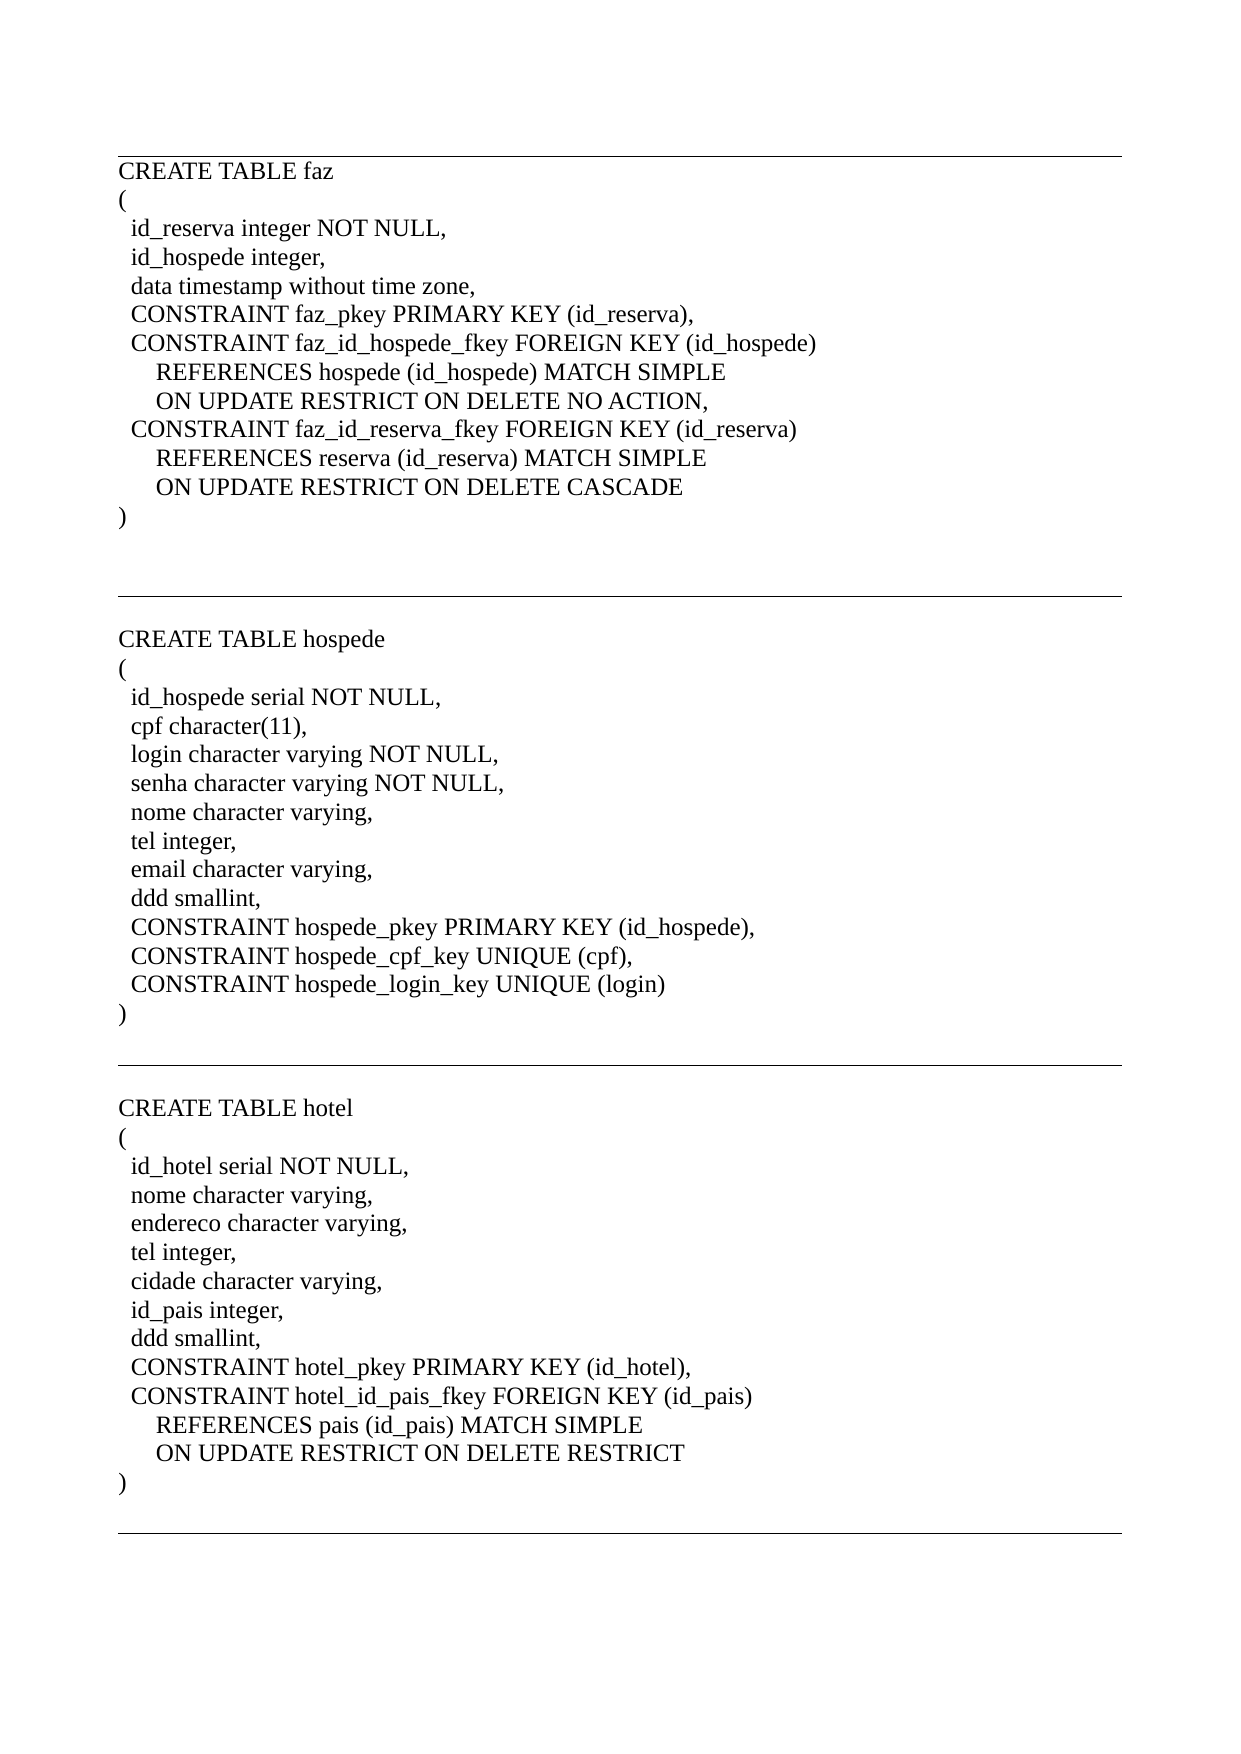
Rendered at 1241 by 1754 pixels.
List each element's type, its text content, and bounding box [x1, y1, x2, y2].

text CONSTRAINT hotel_id_pais_fkey FOREIGN KEY (id_pais) [118, 1381, 1122, 1410]
text nome character varying, [118, 1180, 1122, 1208]
text ( [118, 653, 1122, 682]
text ON UPDATE RESTRICT ON DELETE NO ACTION, [118, 386, 1122, 414]
text ddd smallint, [118, 883, 1122, 912]
text id_pais integer, [118, 1295, 1122, 1323]
text CONSTRAINT faz_pkey PRIMARY KEY (id_reserva), [118, 299, 1122, 328]
text cidade character varying, [118, 1266, 1122, 1295]
text CONSTRAINT hospede_login_key UNIQUE (login) [118, 969, 1122, 998]
text cpf character(11), [118, 711, 1122, 739]
text CONSTRAINT hospede_pkey PRIMARY KEY (id_hospede), [118, 912, 1122, 941]
text endereco character varying, [118, 1208, 1122, 1237]
text login character varying NOT NULL, [118, 739, 1122, 768]
text id_reserva integer NOT NULL, [118, 213, 1122, 242]
text ( [118, 1122, 1122, 1151]
text CREATE TABLE hospede [118, 624, 1122, 653]
text CONSTRAINT faz_id_hospede_fkey FOREIGN KEY (id_hospede) [118, 328, 1122, 357]
text tel integer, [118, 826, 1122, 854]
text CONSTRAINT hotel_pkey PRIMARY KEY (id_hotel), [118, 1352, 1122, 1381]
text id_hospede serial NOT NULL, [118, 682, 1122, 711]
text ) [118, 998, 1122, 1027]
text CONSTRAINT hospede_cpf_key UNIQUE (cpf), [118, 941, 1122, 969]
text senha character varying NOT NULL, [118, 768, 1122, 797]
text id_hospede integer, [118, 242, 1122, 271]
text ON UPDATE RESTRICT ON DELETE RESTRICT [118, 1438, 1122, 1467]
text ddd smallint, [118, 1323, 1122, 1352]
text CONSTRAINT faz_id_reserva_fkey FOREIGN KEY (id_reserva) [118, 414, 1122, 443]
text data timestamp without time zone, [118, 271, 1122, 299]
text REFERENCES hospede (id_hospede) MATCH SIMPLE [118, 357, 1122, 386]
text ) [118, 501, 1122, 529]
text email character varying, [118, 854, 1122, 883]
text id_hotel serial NOT NULL, [118, 1151, 1122, 1180]
text CREATE TABLE hotel [118, 1093, 1122, 1122]
text REFERENCES pais (id_pais) MATCH SIMPLE [118, 1410, 1122, 1438]
text nome character varying, [118, 797, 1122, 826]
text ( [118, 184, 1122, 213]
text REFERENCES reserva (id_reserva) MATCH SIMPLE [118, 443, 1122, 472]
text CREATE TABLE faz [118, 157, 1122, 184]
text tel integer, [118, 1237, 1122, 1266]
text ) [118, 1467, 1122, 1496]
text ON UPDATE RESTRICT ON DELETE CASCADE [118, 472, 1122, 501]
